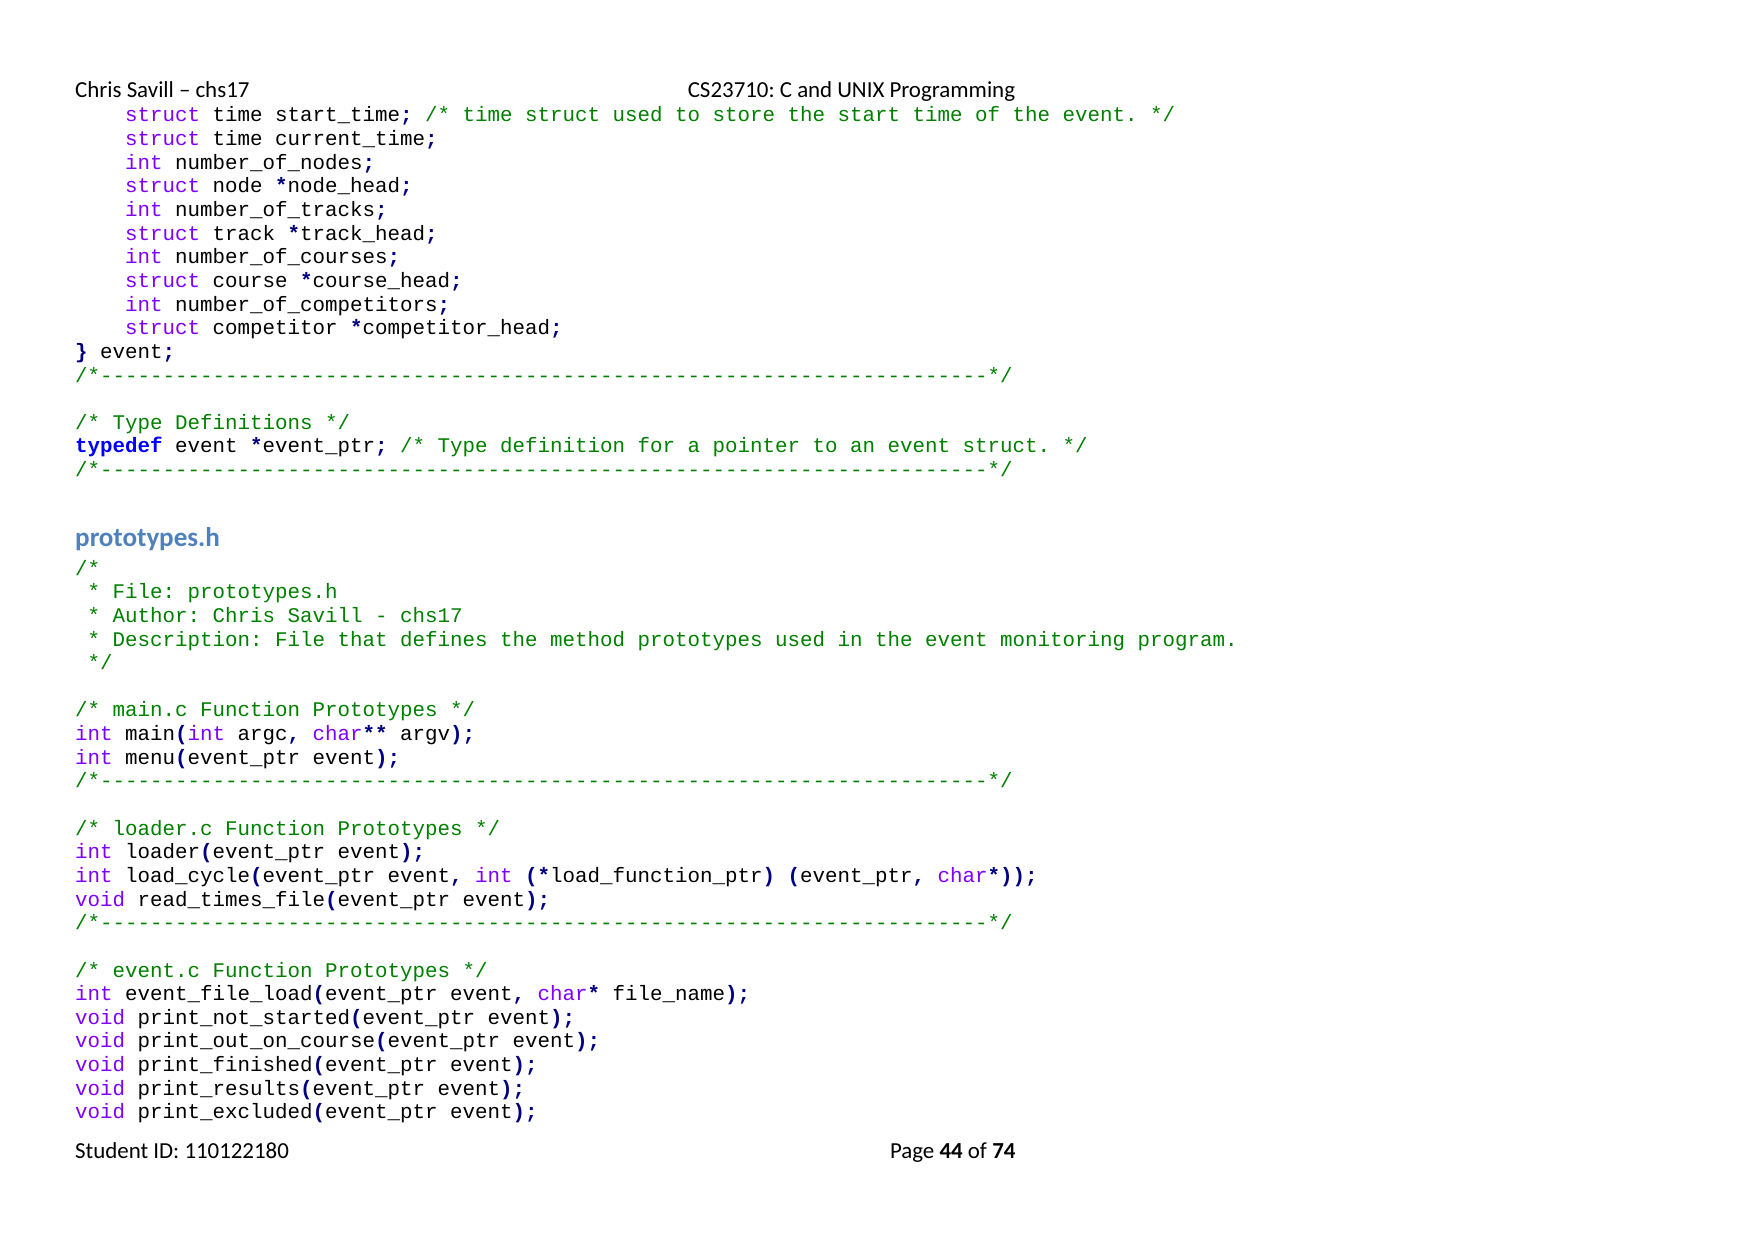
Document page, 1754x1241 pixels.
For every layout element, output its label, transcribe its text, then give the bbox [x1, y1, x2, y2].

text int load_cycle(event_ptr event, int (*load_function_ptr) (event_ptr, char*)); [75, 865, 1679, 889]
text * Author: Chris Savill - chs17 [75, 605, 1679, 628]
text struct competitor *competitor_head; [75, 317, 1679, 341]
text void read_times_file(event_ptr event); [75, 889, 1679, 912]
text void print_finished(event_ptr event); [75, 1054, 1679, 1078]
text int number_of_tracks; [75, 199, 1679, 223]
text struct track *track_head; [75, 223, 1679, 246]
text int loader(event_ptr event); [75, 841, 1679, 865]
subtitle prototypes.h [75, 520, 1679, 553]
text int number_of_courses; [75, 246, 1679, 270]
text int number_of_competitors; [75, 294, 1679, 317]
text struct time start_time; /* time struct used to store the start time of the event. */ [75, 104, 1679, 128]
text */ [75, 652, 1679, 676]
text /* event.c Function Prototypes */ [75, 959, 1679, 983]
text void print_results(event_ptr event); [75, 1078, 1679, 1101]
text void print_excluded(event_ptr event); [75, 1101, 1679, 1125]
text struct course *course_head; [75, 270, 1679, 294]
text struct node *node_head; [75, 175, 1679, 199]
text * File: prototypes.h [75, 581, 1679, 605]
text /*-----------------------------------------------------------------------*/ [75, 459, 1679, 483]
text int menu(event_ptr event); [75, 747, 1679, 770]
text /*-----------------------------------------------------------------------*/ [75, 770, 1679, 794]
text typedef event *event_ptr; /* Type definition for a pointer to an event struct. */ [75, 436, 1679, 459]
text /* loader.c Function Prototypes */ [75, 818, 1679, 841]
text /* Type Definitions */ [75, 412, 1679, 436]
text } event; [75, 341, 1679, 364]
text int event_file_load(event_ptr event, char* file_name); [75, 983, 1679, 1007]
text void print_out_on_course(event_ptr event); [75, 1031, 1679, 1054]
text struct time current_time; [75, 128, 1679, 152]
text /* main.c Function Prototypes */ [75, 699, 1679, 723]
text int number_of_nodes; [75, 152, 1679, 175]
text int main(int argc, char** argv); [75, 723, 1679, 747]
text * Description: File that defines the method prototypes used in the event monitoring program. [75, 628, 1679, 652]
text void print_not_started(event_ptr event); [75, 1007, 1679, 1031]
text /*-----------------------------------------------------------------------*/ [75, 912, 1679, 936]
text /* [75, 558, 1679, 581]
text /*-----------------------------------------------------------------------*/ [75, 364, 1679, 388]
